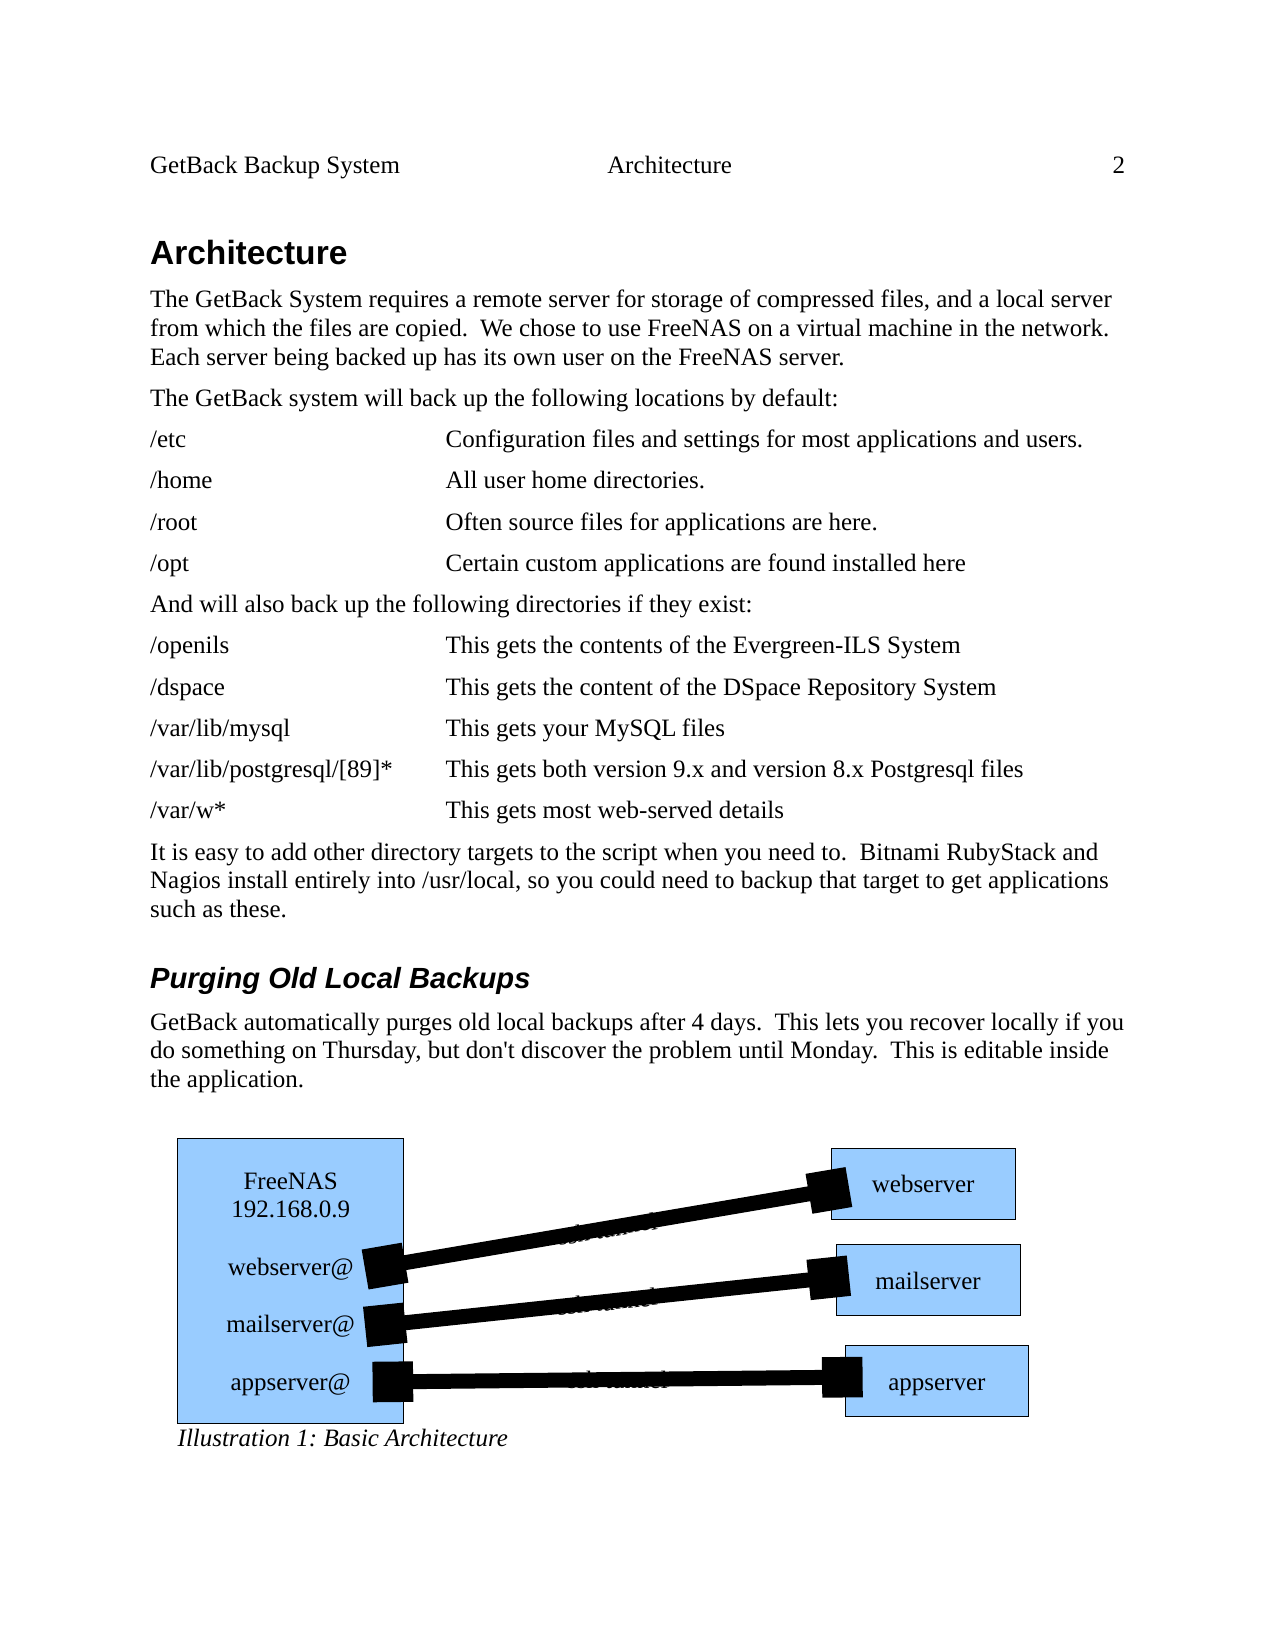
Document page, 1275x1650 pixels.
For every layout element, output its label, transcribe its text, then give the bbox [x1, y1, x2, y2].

text GetBack automatically purges old local backups after 4 days. This lets you recover locally if you do something on Thursday, but don't discover the problem until Monday. This is editable inside the application. [150, 1007, 1125, 1093]
text Illustration 1: Basic Architecture [177, 1385, 1029, 1452]
text /etc Configuration files and settings for most applications and users. [150, 424, 1125, 453]
text Illustration 1: Basic Architecture [404, 1151, 1029, 1374]
text Illustration 1: Basic Architecture [404, 1151, 831, 1255]
subtitle Purging Old Local Backups [150, 961, 1125, 994]
text /dspace This gets the content of the DSpace Repository System [150, 672, 1125, 701]
text And will also back up the following directories if they exist: [150, 589, 1125, 618]
text /openils This gets the contents of the Evergreen-ILS System [150, 631, 1125, 659]
text /var/lib/mysql This gets your MySQL files [150, 713, 1125, 742]
subtitle Architecture [150, 233, 1125, 272]
text /var/lib/postgresql/[89]* This gets both version 9.x and version 8.x Postgresql files [150, 754, 1125, 783]
text /home All user home directories. [150, 466, 1125, 494]
text The GetBack system will back up the following locations by default: [150, 383, 1125, 412]
text It is easy to add other directory targets to the script when you need to. Bitnami RubyStack and Nagios install entirely into /usr/local, so you could need to backup that target to get applications such as these. [150, 837, 1125, 923]
text /var/w* This gets most web-served details [150, 796, 1125, 824]
text The GetBack System requires a remote server for storage of compressed files, and a local server from which the files are copied. We chose to use FreeNAS on a virtual machine in the network. Each server being backed up has its own user on the FreeNAS server. [150, 284, 1125, 371]
text /root Often source files for applications are here. [150, 507, 1125, 536]
text /opt Certain custom applications are found installed here [150, 548, 1125, 577]
